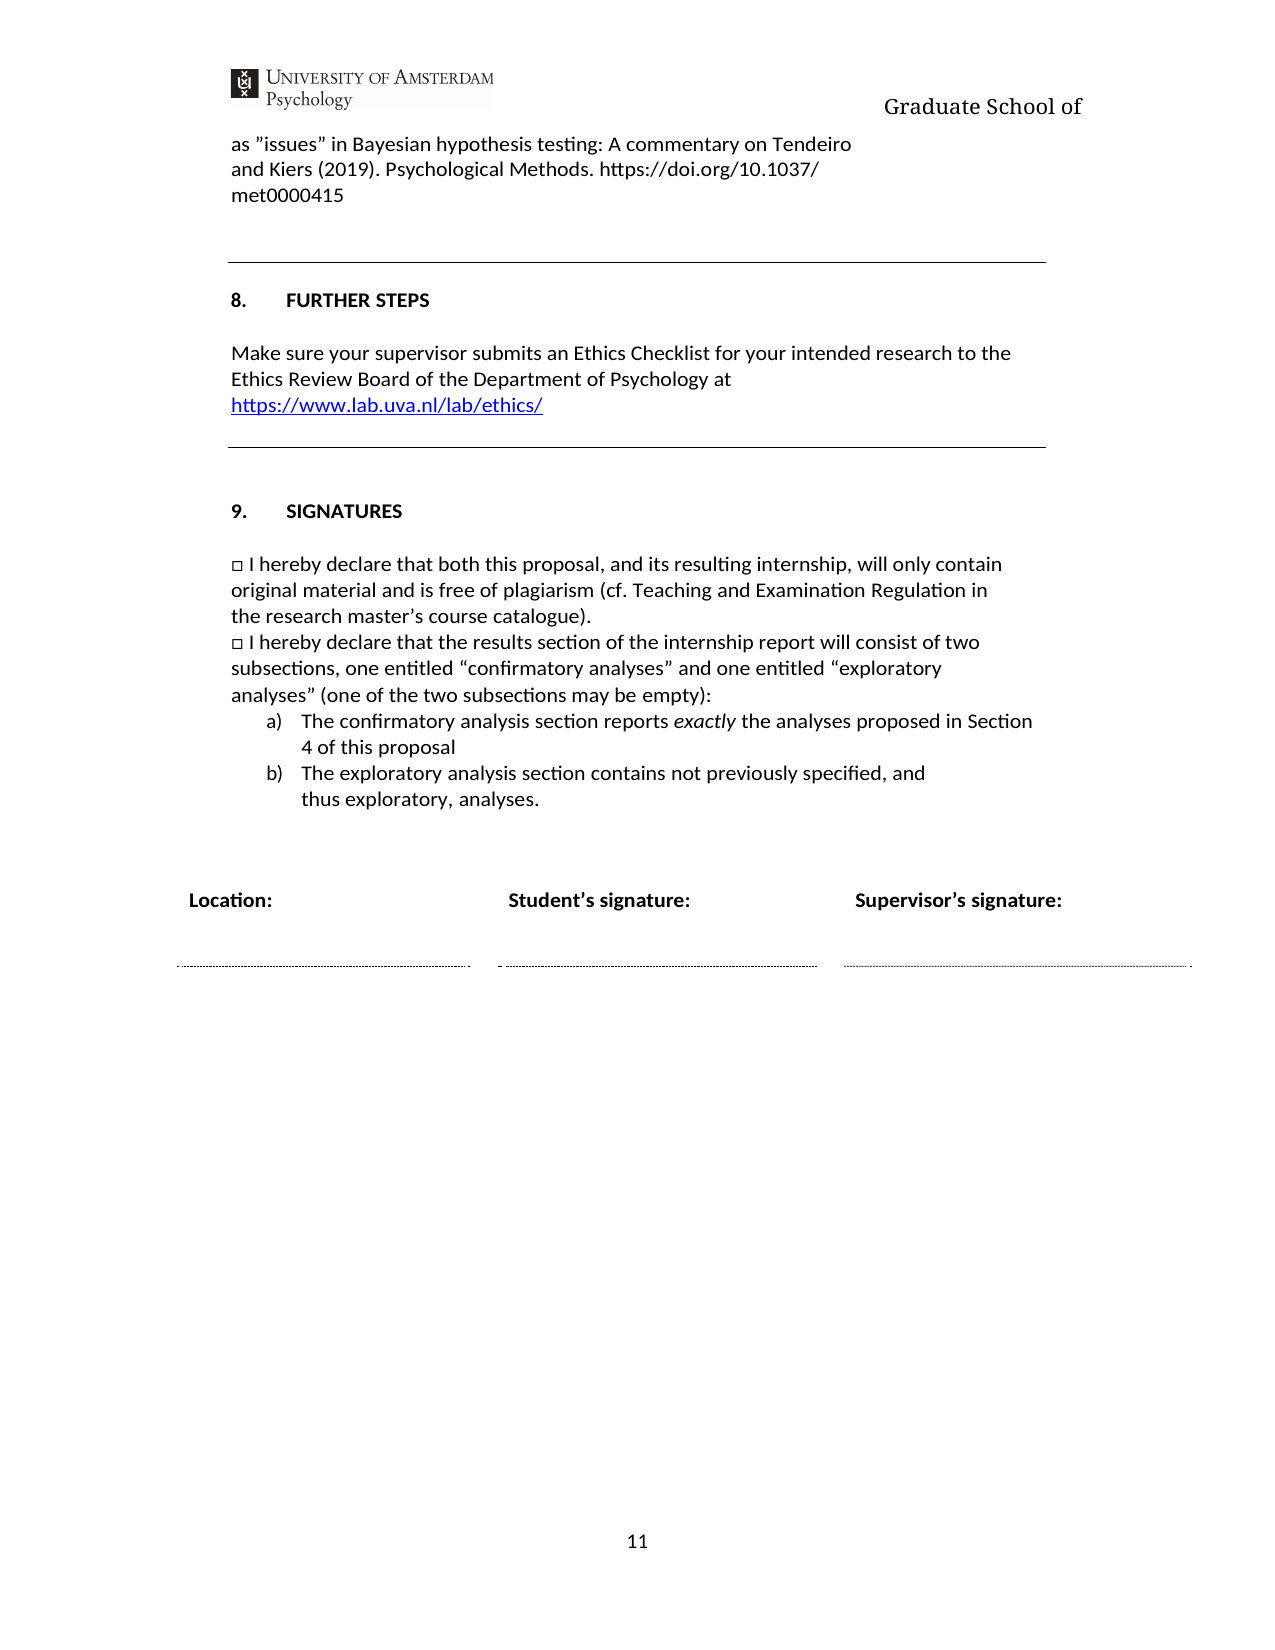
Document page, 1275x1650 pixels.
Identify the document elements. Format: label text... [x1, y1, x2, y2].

picture [230, 69, 493, 110]
list I hereby declare that the results section of the internship report will consist of two subsections, one entitled “confirmatory analyses” and one entitled “exploratory analyses” (one of the two subsections may be empty): [231, 629, 1019, 707]
list The confirmatory analysis section reports exactly the analyses proposed in Section 4 of this proposal [266, 708, 1037, 759]
text Make sure your supervisor submits an Ethics Checklist for your intended research to the Ethics Review Board of the Department of Psychology at https://www.lab.uva.nl/lab/ethics/ [231, 340, 1037, 418]
subtitle Location: Student’s signature: Supervisor’s signature: [189, 888, 1187, 913]
list I hereby declare that both this proposal, and its resulting internship, will only contain original material and is free of plagiarism (cf. Teaching and Examination Regulation in the research master’s course catalogue). [231, 551, 1009, 629]
text as ”issues” in Bayesian hypothesis testing: A commentary on Tendeiro and Kiers (2019). Psychological Methods. https://doi.org/10.1037/ met0000415 [231, 131, 1187, 207]
subtitle SIGNATURES [231, 498, 1187, 524]
subtitle FURTHER STEPS [231, 287, 1187, 313]
list The exploratory analysis section contains not previously specified, and thus exploratory, analyses. [266, 760, 959, 812]
